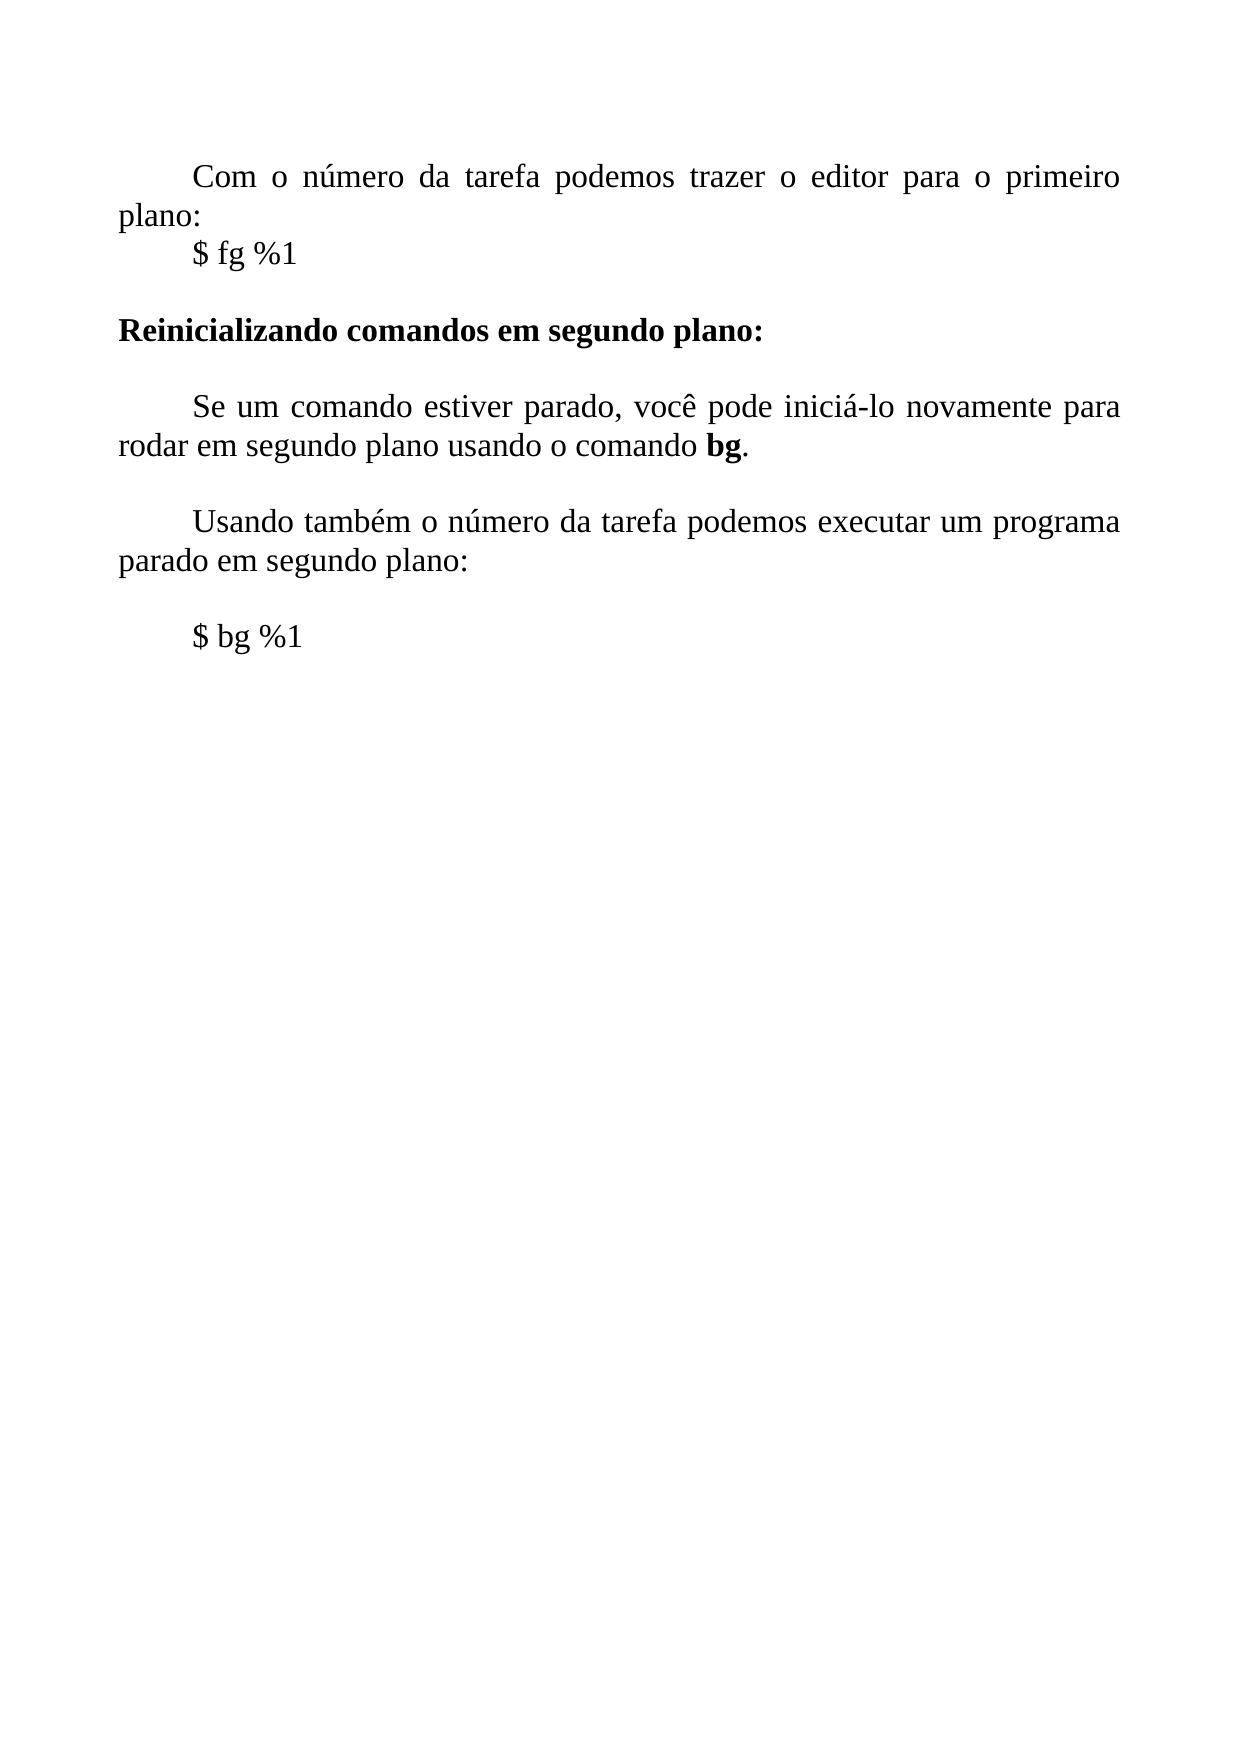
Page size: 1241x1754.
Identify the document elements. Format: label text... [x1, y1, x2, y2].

text Usando também o número da tarefa podemos executar um programa parado em segundo plano: [118, 501, 1122, 578]
text $ fg %1 [118, 233, 1122, 271]
text Se um comando estiver parado, você pode iniciá-lo novamente para rodar em segundo plano usando o comando bg. [118, 386, 1122, 463]
text Com o número da tarefa podemos trazer o editor para o primeiro plano: [118, 156, 1122, 233]
text $ bg %1 [118, 616, 1122, 655]
text Reinicializando comandos em segundo plano: [118, 310, 1122, 348]
